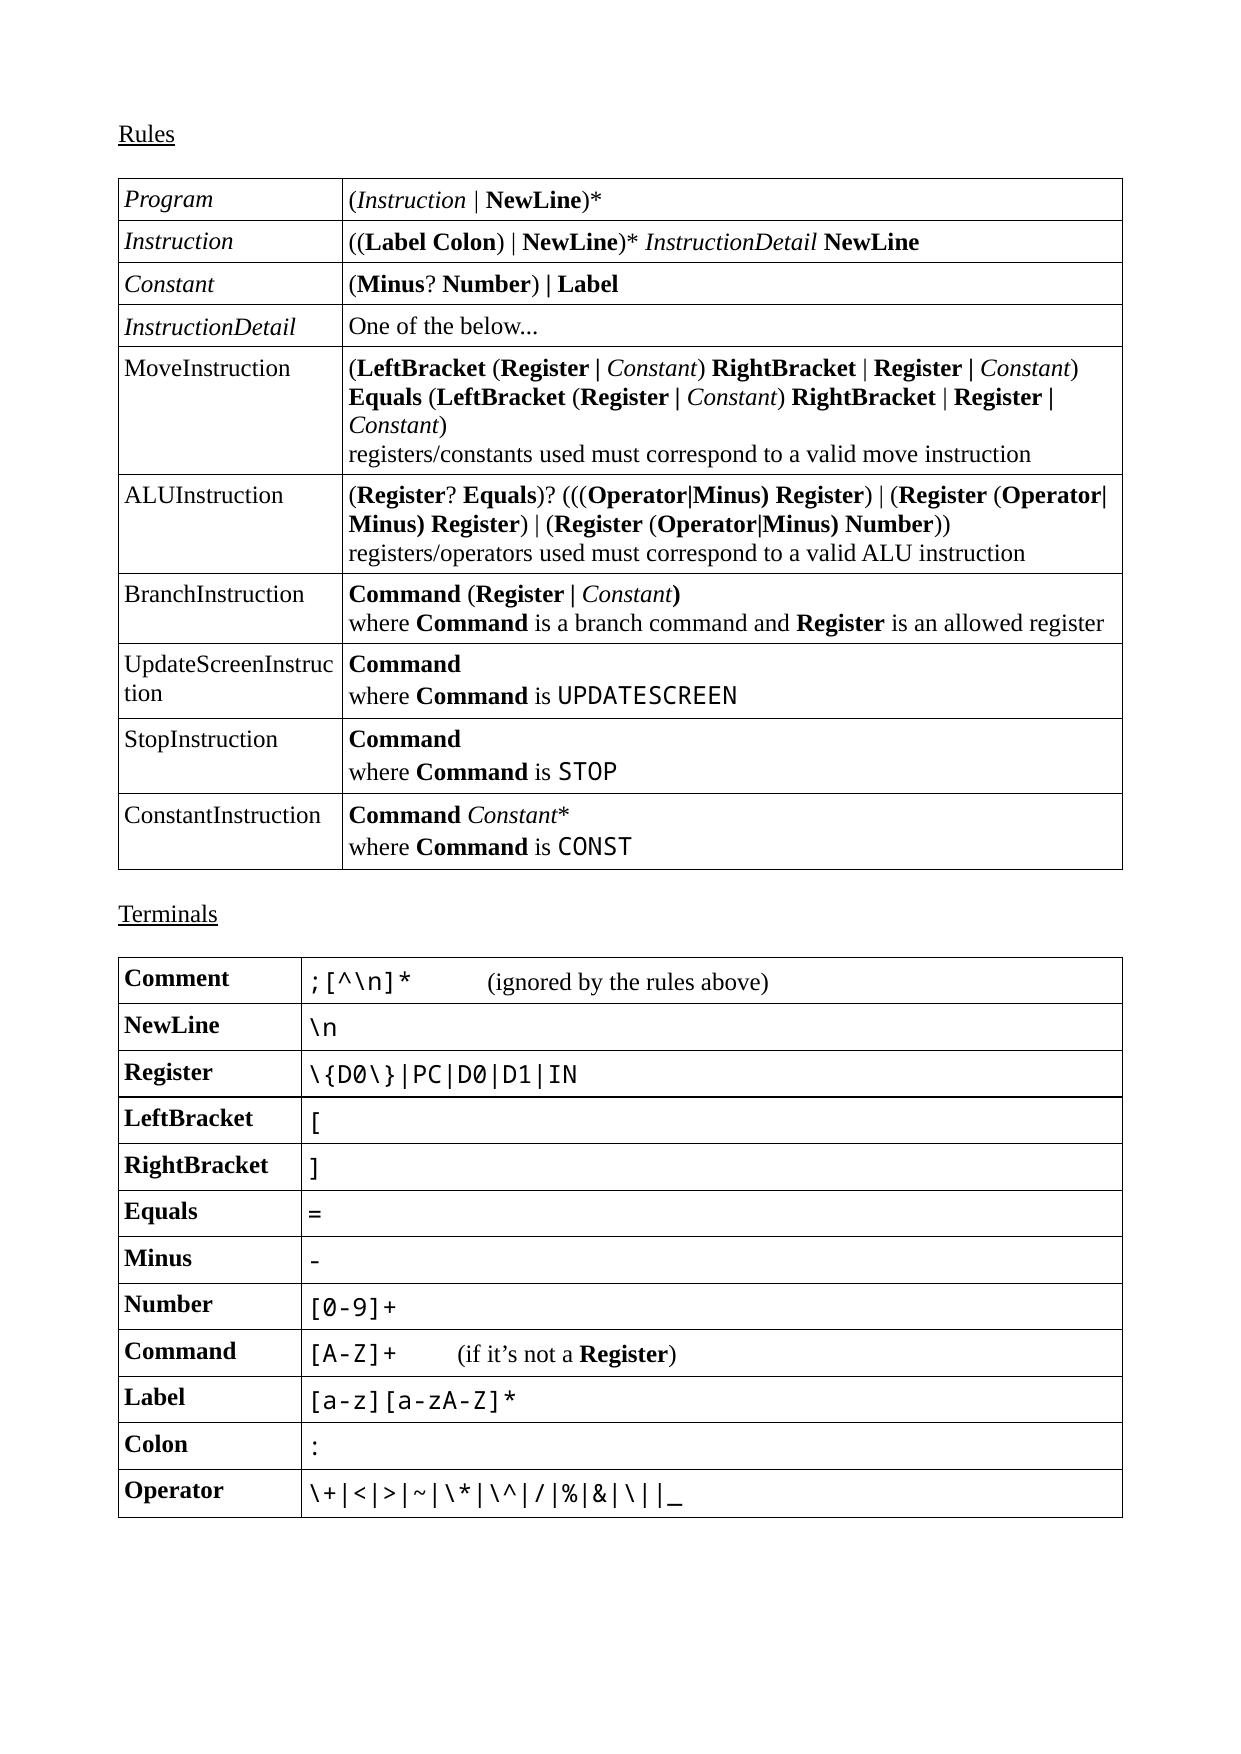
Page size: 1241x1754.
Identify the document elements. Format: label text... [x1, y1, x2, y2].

table_cell [ [302, 1098, 1122, 1143]
table_cell \n [302, 1004, 1122, 1050]
table_cell MoveInstruction [119, 347, 342, 474]
table_cell Colon [119, 1423, 301, 1469]
table_cell ] [302, 1144, 1122, 1189]
table_cell Command Constant* where Command is CONST [343, 794, 1122, 868]
table_cell LeftBracket [119, 1098, 301, 1143]
table_cell \+|<|>|~|\*|\^|/|%|&|\||_ [302, 1470, 1122, 1517]
table_cell = [302, 1191, 1122, 1236]
table_cell Number [119, 1284, 301, 1329]
table_cell Register [119, 1051, 301, 1096]
table_cell \{D0\}|PC|D0|D1|IN [302, 1051, 1122, 1096]
table_cell BranchInstruction [119, 574, 342, 642]
table_cell UpdateScreenInstruction [119, 644, 342, 718]
text Rules [118, 118, 1122, 148]
table_cell [A-Z]+ (if it’s not a Register) [302, 1330, 1122, 1376]
table_header ;[^\n]* (ignored by the rules above) [302, 958, 1122, 1003]
table_cell : [302, 1423, 1122, 1469]
table_cell Command (Register | Constant) where Command is a branch command and Register is an allowed register [343, 574, 1122, 642]
table_cell Minus [119, 1237, 301, 1283]
table_cell RightBracket [119, 1144, 301, 1189]
table_cell (Register? Equals)? (((Operator|Minus) Register) | (Register (Operator|Minus) Register) | (Register (Operator|Minus) Number)) registers/operators used must correspond to a valid ALU instruction [343, 475, 1122, 572]
table_cell Command [119, 1330, 301, 1376]
table_cell Command where Command is UPDATESCREEN [343, 644, 1122, 718]
table_cell Label [119, 1377, 301, 1422]
table_cell - [302, 1237, 1122, 1283]
table_cell [0-9]+ [302, 1284, 1122, 1329]
table_cell Operator [119, 1470, 301, 1517]
table_cell ALUInstruction [119, 475, 342, 572]
table_cell (LeftBracket (Register | Constant) RightBracket | Register | Constant) Equals (LeftBracket (Register | Constant) RightBracket | Register | Constant) registers/constants used must correspond to a valid move instruction [343, 347, 1122, 474]
table_header Comment [119, 958, 301, 1003]
table_cell Command where Command is STOP [343, 719, 1122, 793]
table_cell Equals [119, 1191, 301, 1236]
table_cell One of the below... [343, 305, 1122, 346]
table_cell StopInstruction [119, 719, 342, 793]
table_cell [a-z][a-zA-Z]* [302, 1377, 1122, 1422]
table_cell ((Label Colon) | NewLine)* InstructionDetail NewLine [343, 221, 1122, 262]
table_cell (Minus? Number) | Label [343, 263, 1122, 304]
table_cell Instruction [119, 221, 342, 262]
table_cell Constant [119, 263, 342, 304]
table_header (Instruction | NewLine)* [343, 179, 1122, 220]
table_cell ConstantInstruction [119, 794, 342, 868]
text Terminals [118, 899, 1122, 928]
table_cell NewLine [119, 1004, 301, 1050]
table_cell InstructionDetail [119, 305, 342, 346]
table_header Program [119, 179, 342, 220]
